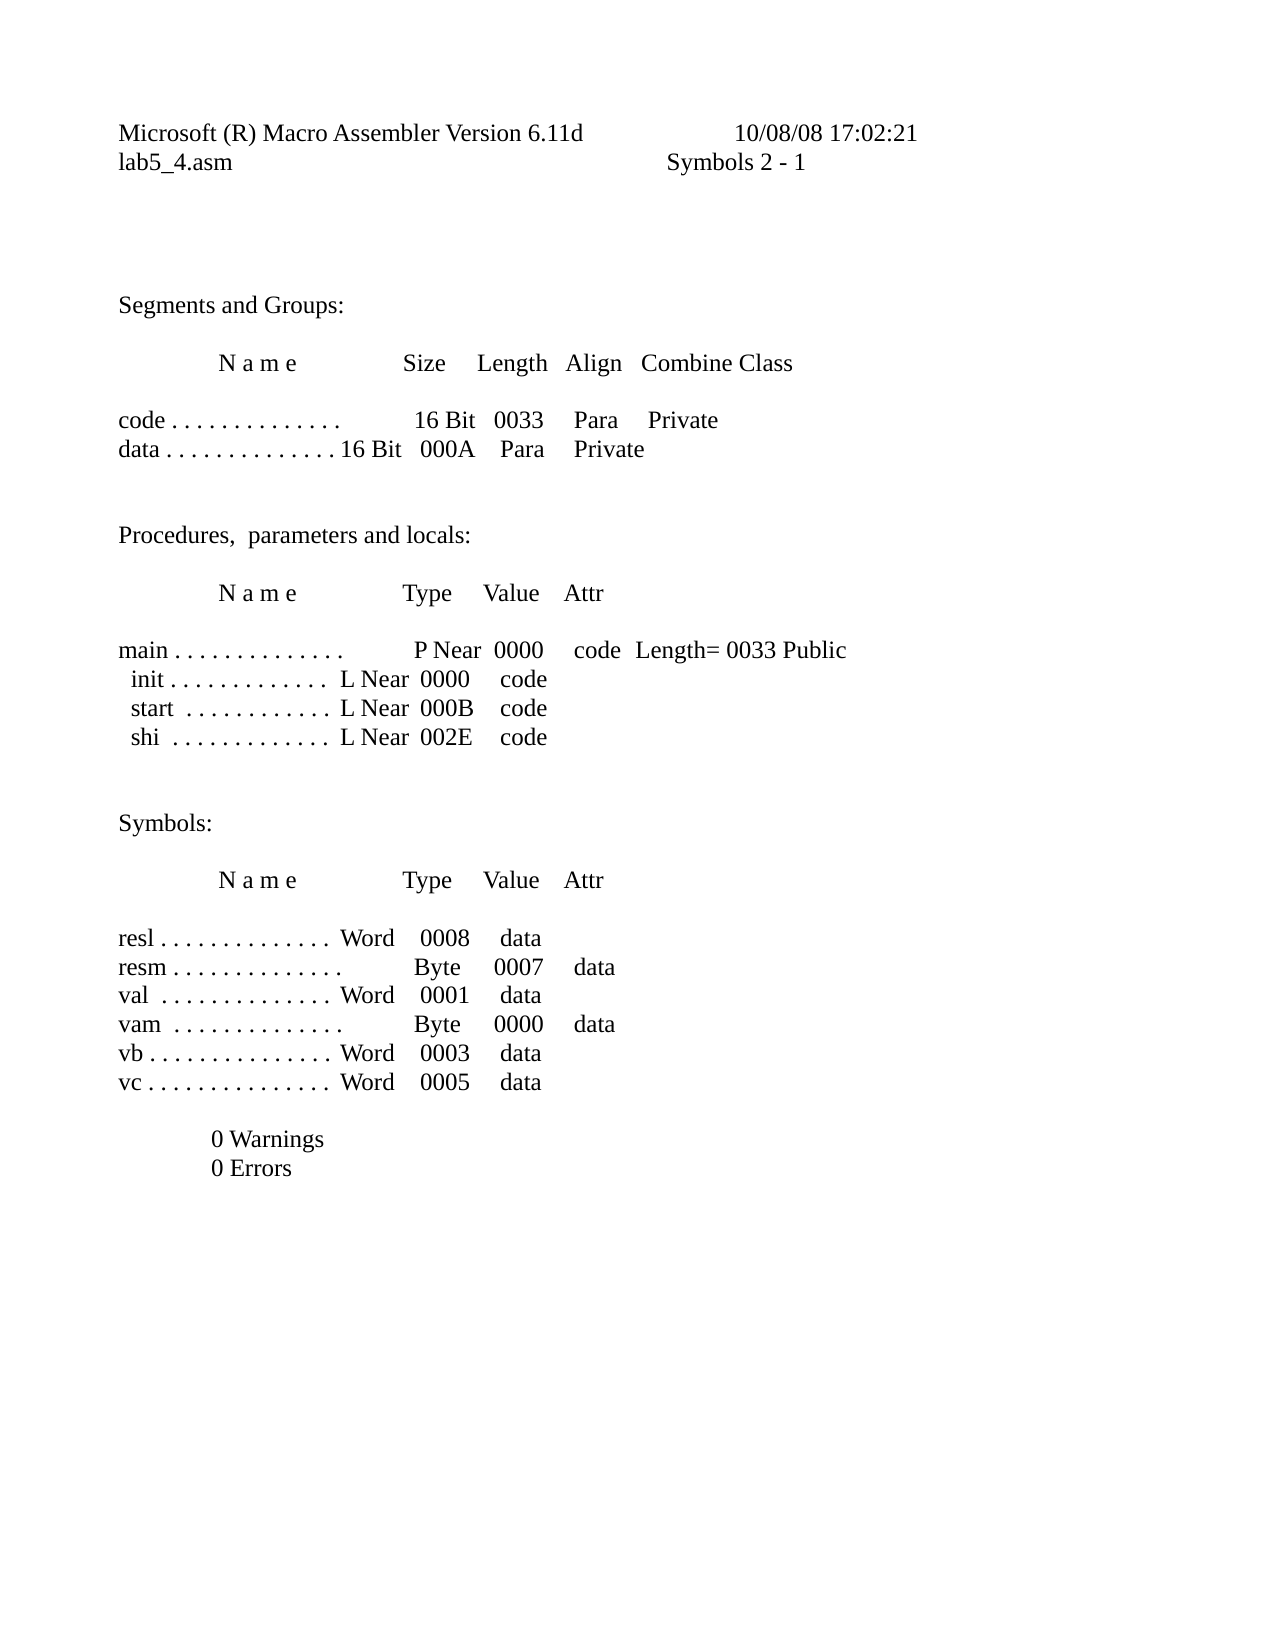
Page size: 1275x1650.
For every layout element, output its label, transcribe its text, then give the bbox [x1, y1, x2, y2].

text shi . . . . . . . . . . . . . L Near 002E code [118, 722, 1157, 751]
text vc . . . . . . . . . . . . . . . Word 0005 data [118, 1067, 1157, 1096]
text 0 Errors [118, 1153, 1157, 1182]
text Segments and Groups: [118, 291, 1157, 319]
text 0 Warnings [118, 1124, 1157, 1153]
text Microsoft (R) Macro Assembler Version 6.11d 10/08/08 17:02:21 [118, 118, 1157, 147]
text val . . . . . . . . . . . . . . Word 0001 data [118, 981, 1157, 1009]
text start . . . . . . . . . . . . L Near 000B code [118, 693, 1157, 722]
text main . . . . . . . . . . . . . . P Near 0000 code Length= 0033 Public [118, 636, 1157, 664]
text N a m e Type Value Attr [118, 866, 1157, 894]
text resm . . . . . . . . . . . . . . Byte 0007 data [118, 952, 1157, 981]
text vb . . . . . . . . . . . . . . . Word 0003 data [118, 1038, 1157, 1067]
text Procedures, parameters and locals: [118, 521, 1157, 549]
text data . . . . . . . . . . . . . . 16 Bit 000A Para Private [118, 434, 1157, 463]
text resl . . . . . . . . . . . . . . Word 0008 data [118, 923, 1157, 952]
text N a m e Type Value Attr [118, 578, 1157, 607]
text code . . . . . . . . . . . . . . 16 Bit 0033 Para Private [118, 406, 1157, 434]
text init . . . . . . . . . . . . . L Near 0000 code [118, 664, 1157, 693]
text N a m e Size Length Align Combine Class [118, 348, 1157, 377]
text lab5_4.asm Symbols 2 - 1 [118, 147, 1157, 176]
text Symbols: [118, 808, 1157, 837]
text vam . . . . . . . . . . . . . . Byte 0000 data [118, 1009, 1157, 1038]
